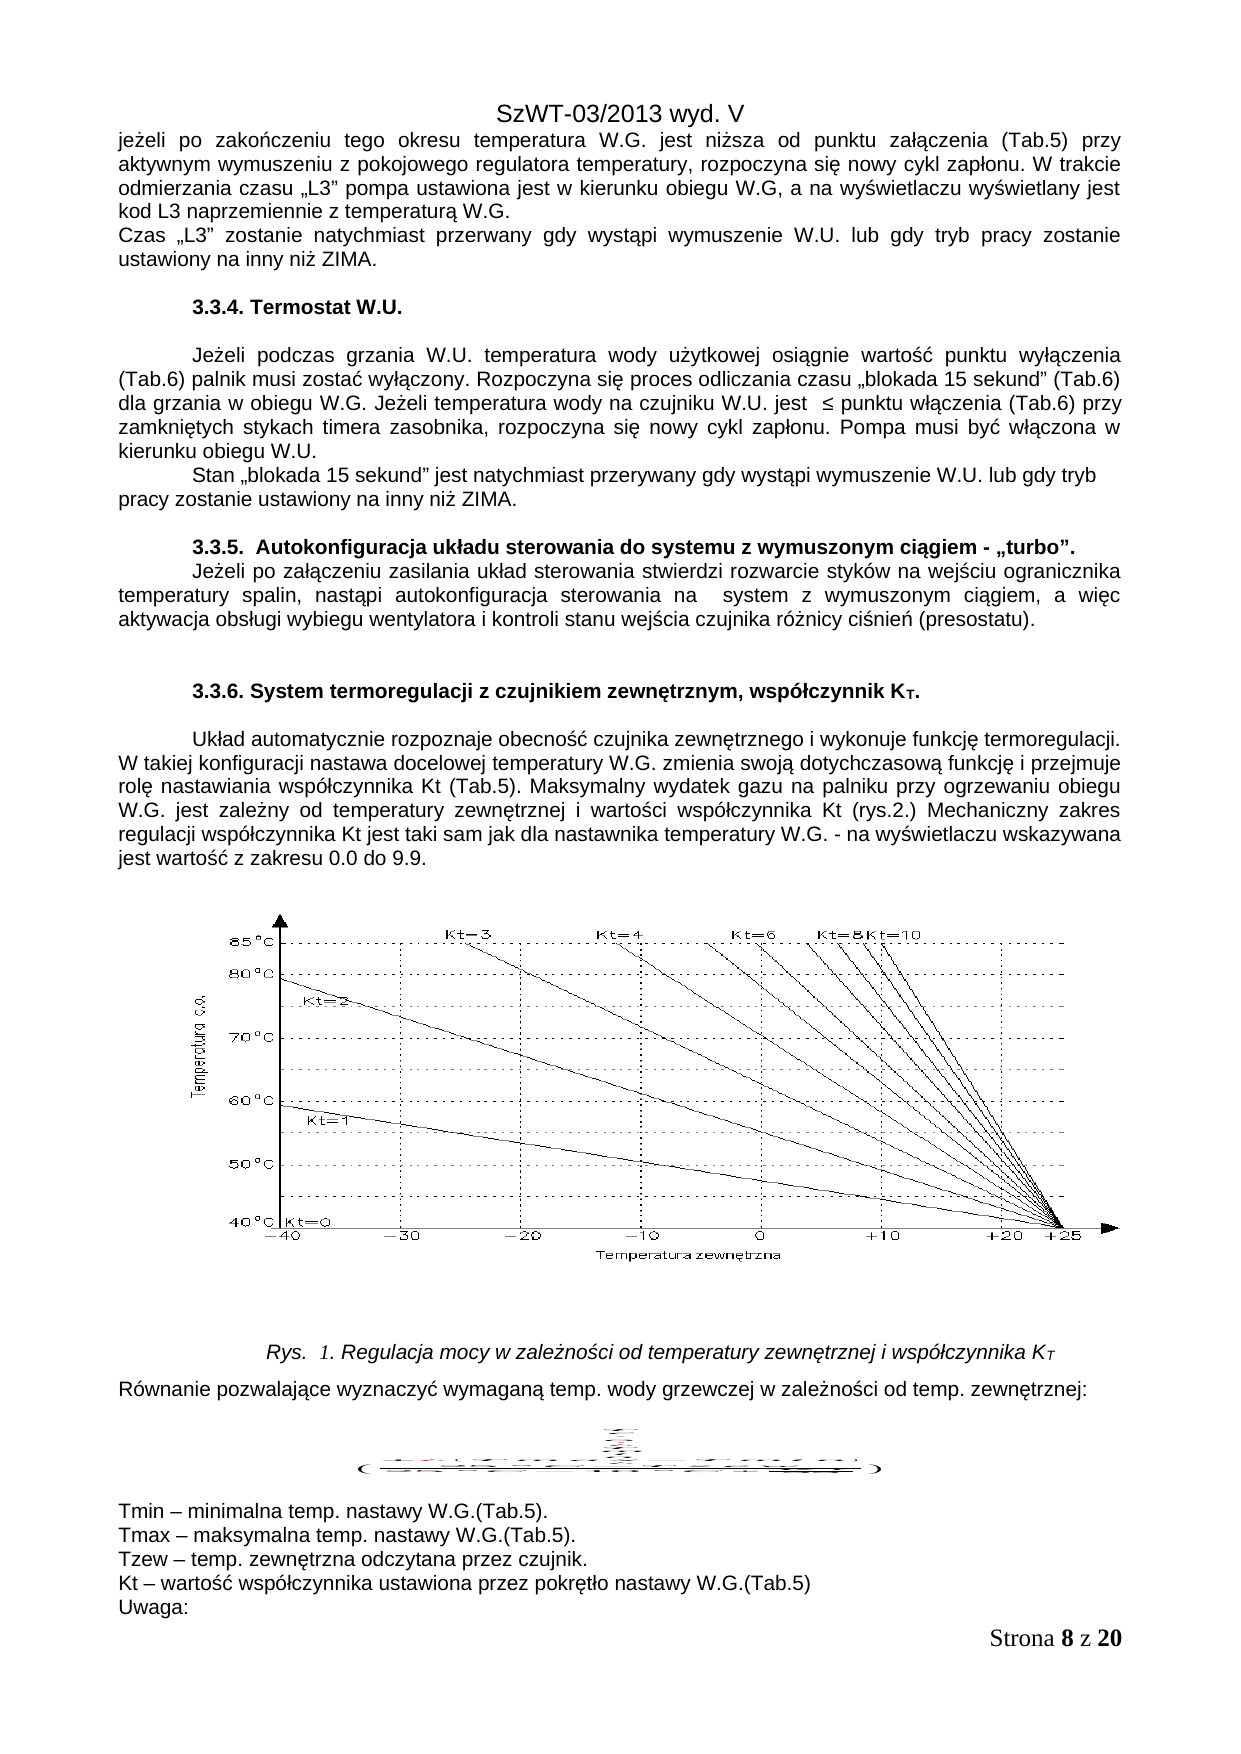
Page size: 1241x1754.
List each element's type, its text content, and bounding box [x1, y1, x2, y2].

text Jeżeli po załączeniu zasilania układ sterowania stwierdzi rozwarcie styków na wejściu ogranicznika temperatury spalin, nastąpi autokonfiguracja sterowania na system z wymuszonym ciągiem, a więc aktywacja obsługi wybiegu wentylatora i kontroli stanu wejścia czujnika różnicy ciśnień (presostatu). [118, 559, 1122, 631]
text Tmin – minimalna temp. nastawy W.G.(Tab.5). [118, 1499, 1122, 1523]
text Rys. 1. Regulacja mocy w zależności od temperatury zewnętrznej i współczynnika KT [118, 1336, 1122, 1364]
text jeżeli po zakończeniu tego okresu temperatura W.G. jest niższa od punktu załączenia (Tab.5) przy aktywnym wymuszeniu z pokojowego regulatora temperatury, rozpoczyna się nowy cykl zapłonu. W trakcie odmierzania czasu „L3” pompa ustawiona jest w kierunku obiegu W.G, a na wyświetlaczu wyświetlany jest kod L3 naprzemiennie z temperaturą W.G. [118, 127, 1122, 223]
text Kt – wartość współczynnika ustawiona przez pokrętło nastawy W.G.(Tab.5) [118, 1571, 1122, 1595]
subtitle 3.3.4. Termostat W.U. [192, 295, 1122, 319]
text Tmax – maksymalna temp. nastawy W.G.(Tab.5). [118, 1523, 1122, 1547]
subtitle 3.3.5. Autokonfiguracja układu sterowania do systemu z wymuszonym ciągiem - „turbo”. [192, 535, 1122, 559]
text Tzew – temp. zewnętrzna odczytana przez czujnik. [118, 1547, 1122, 1571]
text Czas „L3” zostanie natychmiast przerwany gdy wystąpi wymuszenie W.U. lub gdy tryb pracy zostanie ustawiony na inny niż ZIMA. [118, 223, 1122, 271]
text Uwaga: [118, 1595, 1122, 1619]
text Równanie pozwalające wyznaczyć wymaganą temp. wody grzewczej w zależności od temp. zewnętrznej: [118, 1377, 1122, 1401]
text Układ automatycznie rozpoznaje obecność czujnika zewnętrznego i wykonuje funkcję termoregulacji. W takiej konfiguracji nastawa docelowej temperatury W.G. zmienia swoją dotychczasową funkcję i przejmuje rolę nastawiania współczynnika Kt (Tab.5). Maksymalny wydatek gazu na palniku przy ogrzewaniu obiegu W.G. jest zależny od temperatury zewnętrznej i wartości współczynnika Kt (rys.2.) Mechaniczny zakres regulacji współczynnika Kt jest taki sam jak dla nastawnika temperatury W.G. - na wyświetlaczu wskazywana jest wartość z zakresu 0.0 do 9.9. [118, 726, 1122, 870]
subtitle 3.3.6. System termoregulacji z czujnikiem zewnętrznym, współczynnik KT. [192, 678, 1122, 702]
text Stan „blokada 15 sekund” jest natychmiast przerywany gdy wystąpi wymuszenie W.U. lub gdy tryb pracy zostanie ustawiony na inny niż ZIMA. [118, 463, 1122, 511]
text Jeżeli podczas grzania W.U. temperatura wody użytkowej osiągnie wartość punktu wyłączenia (Tab.6) palnik musi zostać wyłączony. Rozpoczyna się proces odliczania czasu „blokada 15 sekund” (Tab.6) dla grzania w obiegu W.G. Jeżeli temperatura wody na czujniku W.U. jest ≤ punktu włączenia (Tab.6) przy zamkniętych stykach timera zasobnika, rozpoczyna się nowy cykl zapłonu. Pompa musi być włączona w kierunku obiegu W.U. [118, 343, 1122, 463]
